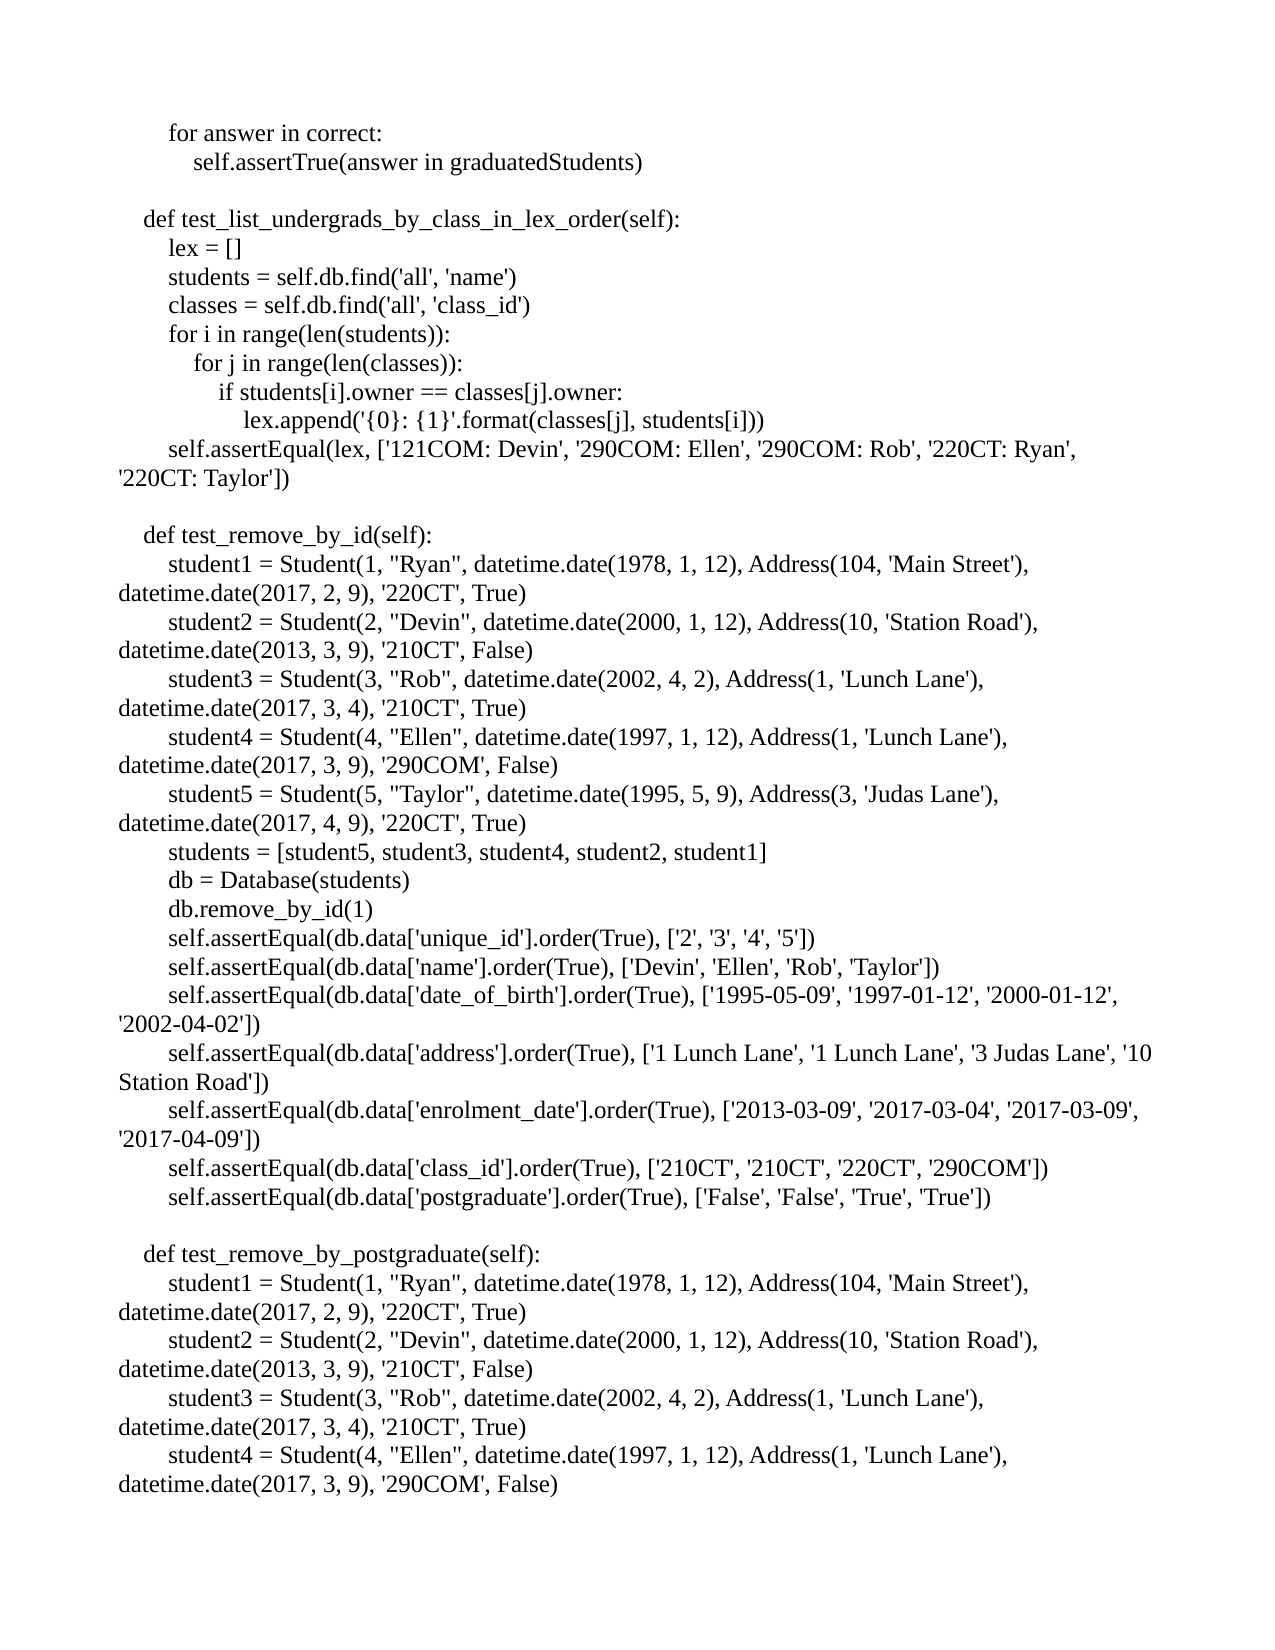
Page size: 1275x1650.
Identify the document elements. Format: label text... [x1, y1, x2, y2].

text for j in range(len(classes)): [118, 348, 1157, 377]
text db.remove_by_id(1) [118, 894, 1157, 923]
text student4 = Student(4, "Ellen", datetime.date(1997, 1, 12), Address(1, 'Lunch Lane'), datetime.date(2017, 3, 9), '290COM', False) [118, 1441, 1157, 1498]
text for answer in correct: [118, 118, 1157, 147]
text student3 = Student(3, "Rob", datetime.date(2002, 4, 2), Address(1, 'Lunch Lane'), datetime.date(2017, 3, 4), '210CT', True) [118, 664, 1157, 722]
text self.assertEqual(lex, ['121COM: Devin', '290COM: Ellen', '290COM: Rob', '220CT: Ryan', '220CT: Taylor']) [118, 434, 1157, 492]
text student1 = Student(1, "Ryan", datetime.date(1978, 1, 12), Address(104, 'Main Street'), datetime.date(2017, 2, 9), '220CT', True) [118, 549, 1157, 607]
text self.assertEqual(db.data['name'].order(True), ['Devin', 'Ellen', 'Rob', 'Taylor']) [118, 952, 1157, 981]
text student3 = Student(3, "Rob", datetime.date(2002, 4, 2), Address(1, 'Lunch Lane'), datetime.date(2017, 3, 4), '210CT', True) [118, 1383, 1157, 1441]
text self.assertEqual(db.data['class_id'].order(True), ['210CT', '210CT', '220CT', '290COM']) [118, 1153, 1157, 1182]
text if students[i].owner == classes[j].owner: [118, 377, 1157, 406]
text student2 = Student(2, "Devin", datetime.date(2000, 1, 12), Address(10, 'Station Road'), datetime.date(2013, 3, 9), '210CT', False) [118, 1326, 1157, 1383]
text student1 = Student(1, "Ryan", datetime.date(1978, 1, 12), Address(104, 'Main Street'), datetime.date(2017, 2, 9), '220CT', True) [118, 1268, 1157, 1326]
text def test_remove_by_id(self): [118, 521, 1157, 549]
text student5 = Student(5, "Taylor", datetime.date(1995, 5, 9), Address(3, 'Judas Lane'), datetime.date(2017, 4, 9), '220CT', True) [118, 779, 1157, 837]
text self.assertEqual(db.data['postgraduate'].order(True), ['False', 'False', 'True', 'True']) [118, 1182, 1157, 1211]
text students = self.db.find('all', 'name') [118, 262, 1157, 291]
text students = [student5, student3, student4, student2, student1] [118, 837, 1157, 866]
text def test_remove_by_postgraduate(self): [118, 1239, 1157, 1268]
text def test_list_undergrads_by_class_in_lex_order(self): [118, 204, 1157, 233]
text lex = [] [118, 233, 1157, 262]
text self.assertEqual(db.data['address'].order(True), ['1 Lunch Lane', '1 Lunch Lane', '3 Judas Lane', '10 Station Road']) [118, 1038, 1157, 1096]
text self.assertEqual(db.data['enrolment_date'].order(True), ['2013-03-09', '2017-03-04', '2017-03-09', '2017-04-09']) [118, 1096, 1157, 1153]
text student4 = Student(4, "Ellen", datetime.date(1997, 1, 12), Address(1, 'Lunch Lane'), datetime.date(2017, 3, 9), '290COM', False) [118, 722, 1157, 779]
text student2 = Student(2, "Devin", datetime.date(2000, 1, 12), Address(10, 'Station Road'), datetime.date(2013, 3, 9), '210CT', False) [118, 607, 1157, 664]
text self.assertEqual(db.data['unique_id'].order(True), ['2', '3', '4', '5']) [118, 923, 1157, 952]
text self.assertEqual(db.data['date_of_birth'].order(True), ['1995-05-09', '1997-01-12', '2000-01-12', '2002-04-02']) [118, 981, 1157, 1038]
text for i in range(len(students)): [118, 319, 1157, 348]
text lex.append('{0}: {1}'.format(classes[j], students[i])) [118, 406, 1157, 434]
text self.assertTrue(answer in graduatedStudents) [118, 147, 1157, 176]
text classes = self.db.find('all', 'class_id') [118, 291, 1157, 319]
text db = Database(students) [118, 866, 1157, 894]
